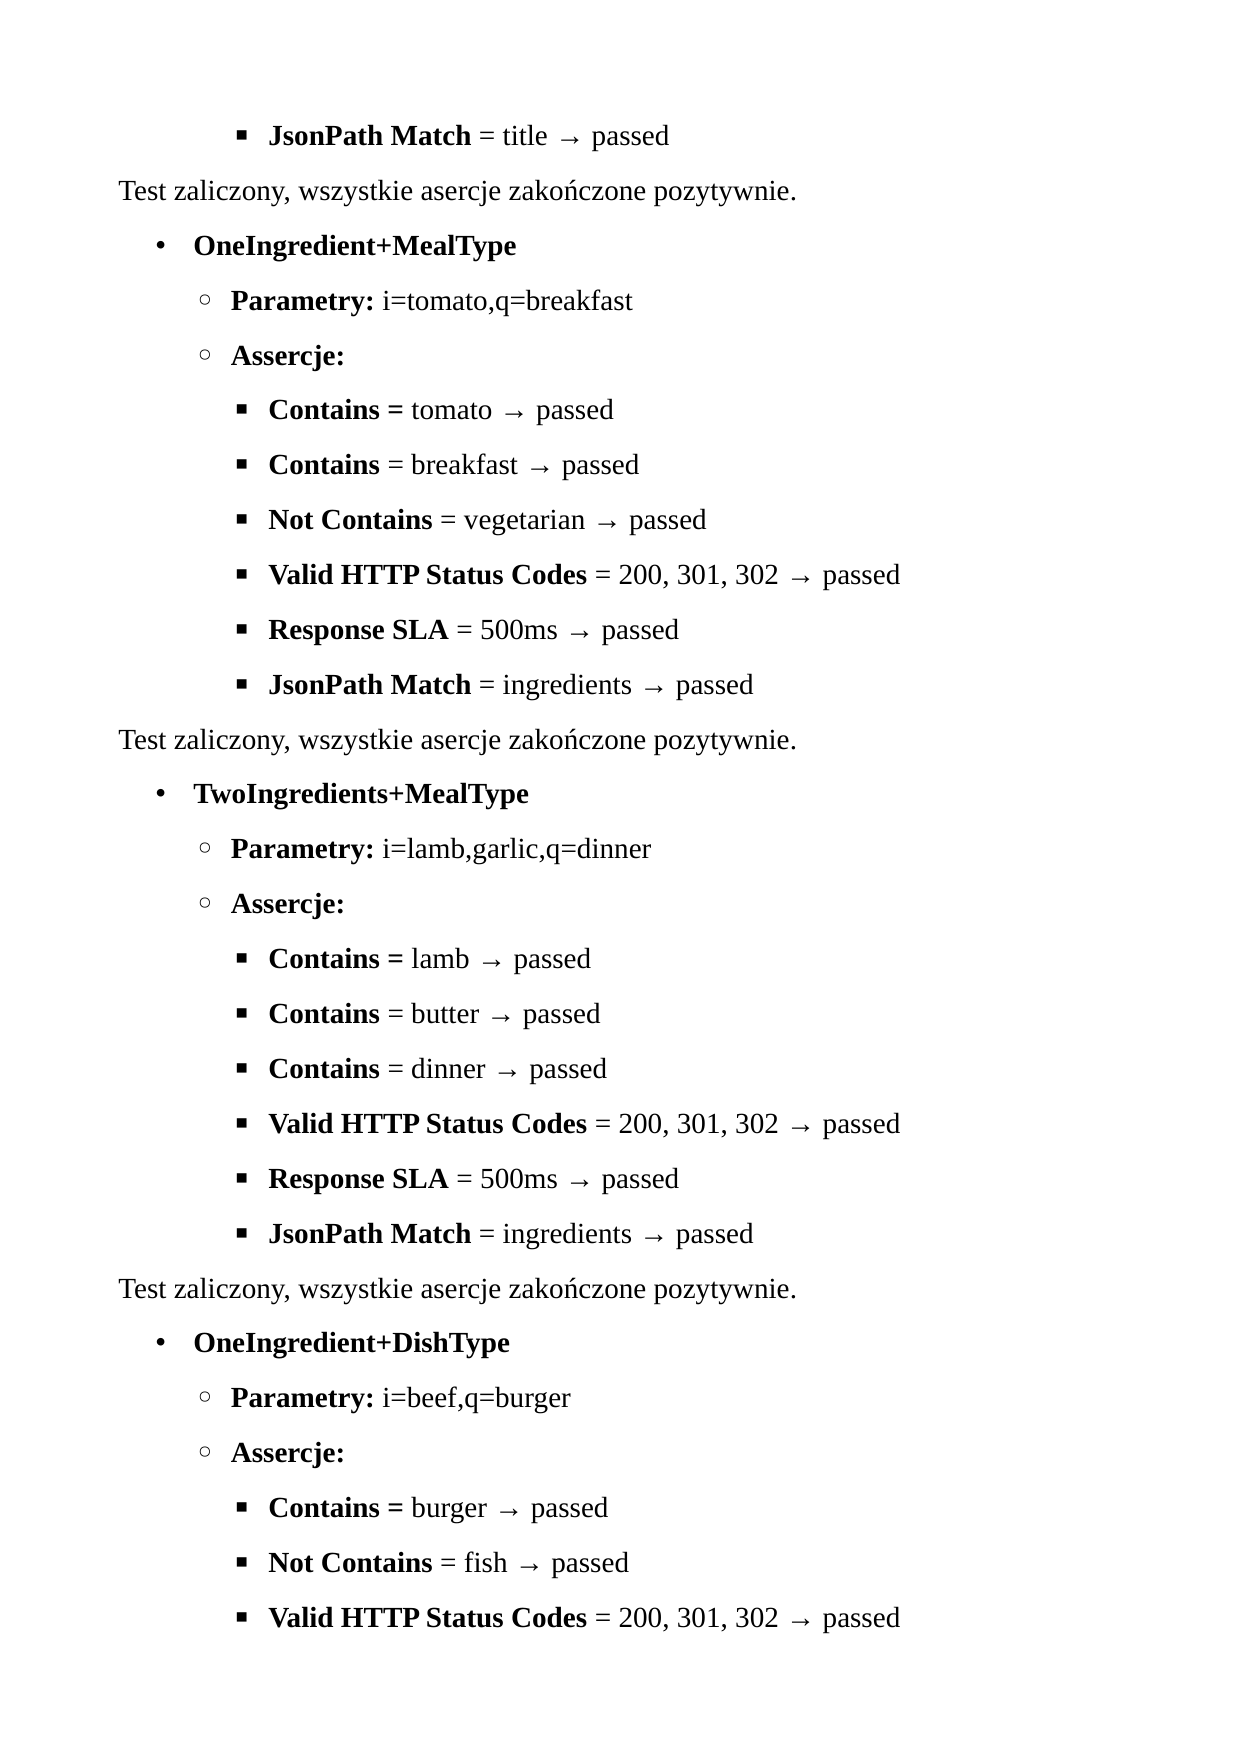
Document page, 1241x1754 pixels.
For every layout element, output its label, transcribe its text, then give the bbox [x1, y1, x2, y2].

list Parametry: i=tomato,q=breakfast [193, 283, 1122, 316]
list Response SLA = 500ms → passed [231, 1161, 1122, 1194]
text Test zaliczony, wszystkie asercje zakończone pozytywnie. [118, 722, 1122, 755]
list Valid HTTP Status Codes = 200, 301, 302 → passed [231, 557, 1122, 591]
list JsonPath Match = title → passed [231, 118, 1122, 152]
list Contains = burger → passed [231, 1490, 1122, 1524]
list Assercje: [193, 1435, 1122, 1469]
list Valid HTTP Status Codes = 200, 301, 302 → passed [231, 1106, 1122, 1140]
list OneIngredient+MealType [156, 228, 1122, 261]
list JsonPath Match = ingredients → passed [231, 667, 1122, 701]
text Test zaliczony, wszystkie asercje zakończone pozytywnie. [118, 1271, 1122, 1304]
text Test zaliczony, wszystkie asercje zakończone pozytywnie. [118, 173, 1122, 207]
list Contains = breakfast → passed [231, 447, 1122, 481]
list Contains = dinner → passed [231, 1051, 1122, 1085]
list Assercje: [193, 886, 1122, 920]
list Contains = lamb → passed [231, 941, 1122, 975]
list Parametry: i=beef,q=burger [193, 1380, 1122, 1414]
list OneIngredient+DishType [156, 1326, 1122, 1359]
list Valid HTTP Status Codes = 200, 301, 302 → passed [231, 1600, 1122, 1634]
list Parametry: i=lamb,garlic,q=dinner [193, 832, 1122, 865]
list TwoIngredients+MealType [156, 777, 1122, 810]
list JsonPath Match = ingredients → passed [231, 1216, 1122, 1249]
list Contains = butter → passed [231, 996, 1122, 1030]
list Not Contains = fish → passed [231, 1545, 1122, 1579]
list Response SLA = 500ms → passed [231, 612, 1122, 646]
list Not Contains = vegetarian → passed [231, 502, 1122, 536]
list Contains = tomato → passed [231, 392, 1122, 426]
list Assercje: [193, 338, 1122, 371]
